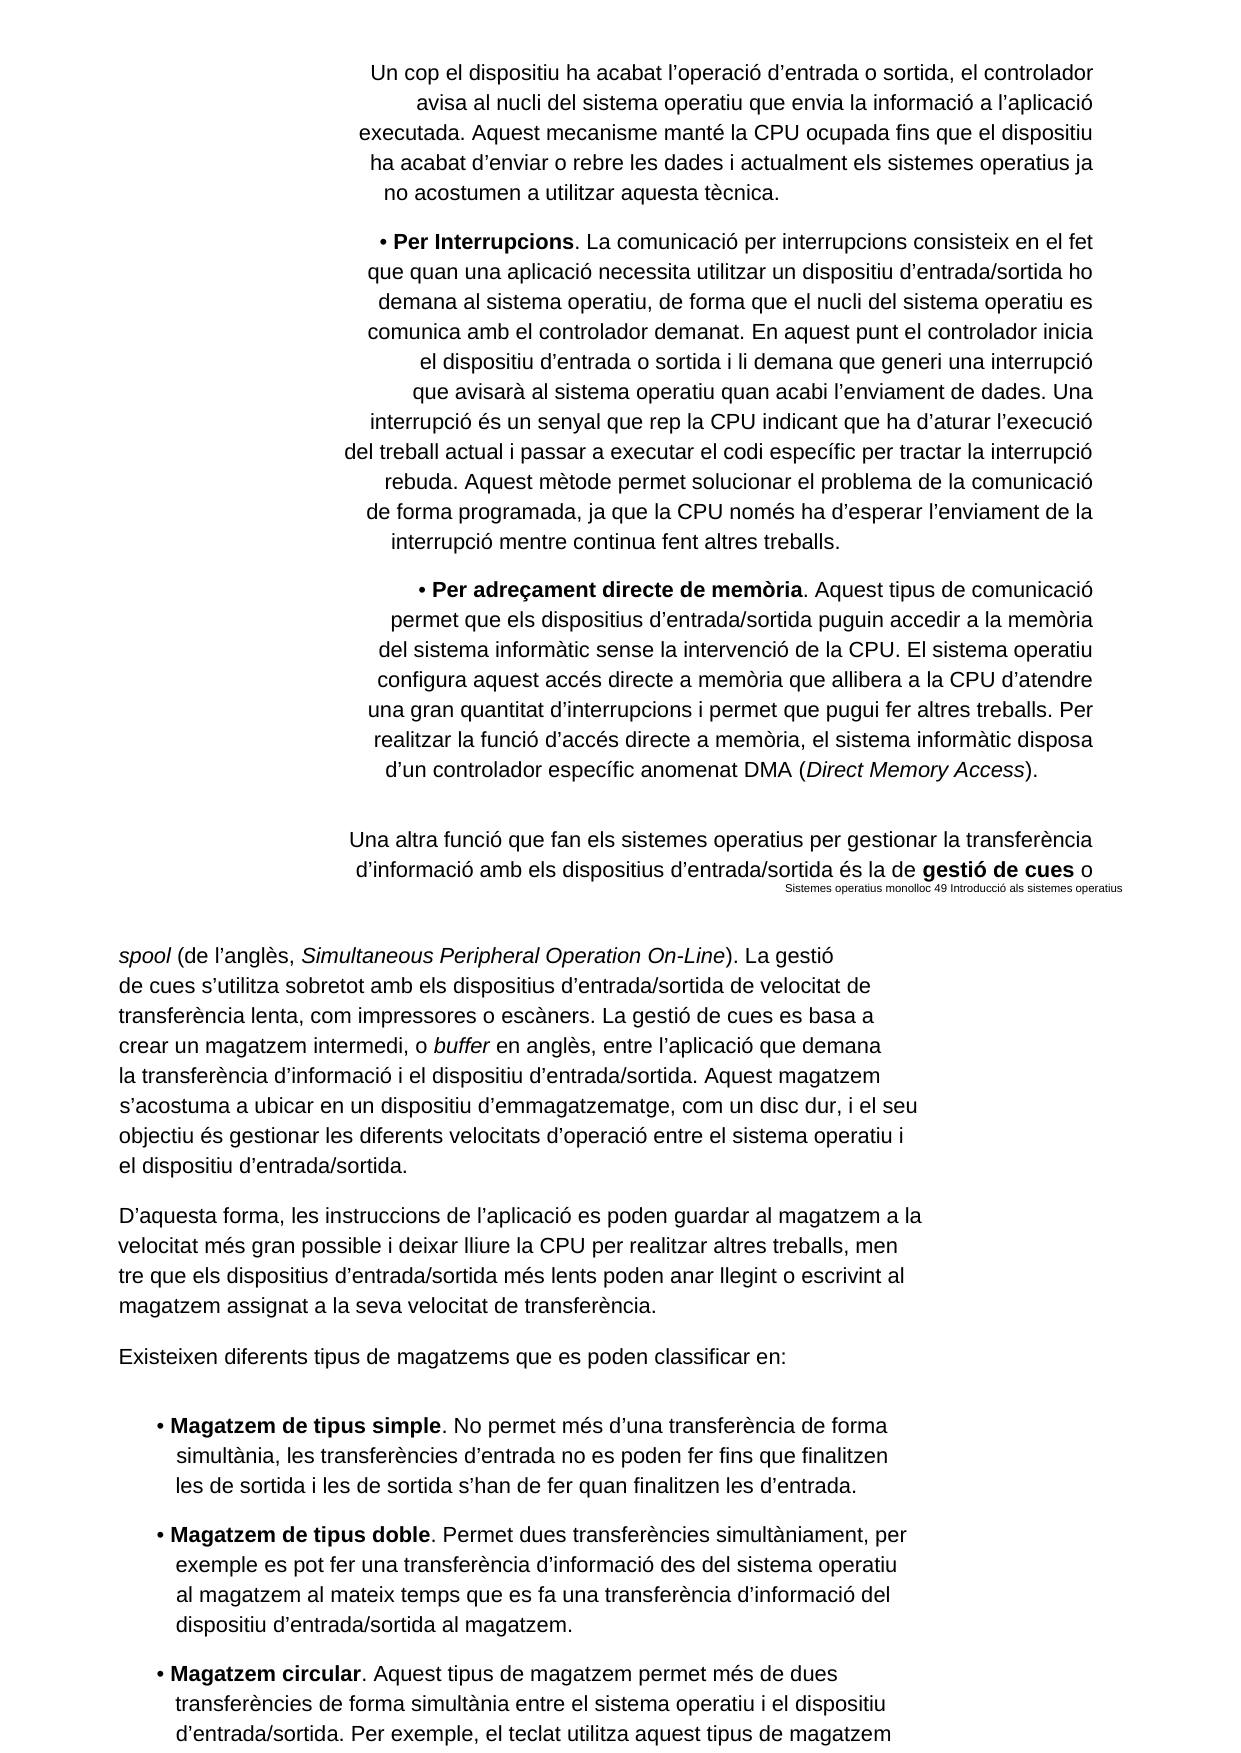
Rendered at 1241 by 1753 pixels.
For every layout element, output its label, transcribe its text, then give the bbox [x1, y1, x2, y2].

text crear un magatzem intermedi, o buffer en anglès, entre l’aplicació que demana [119, 1033, 1122, 1058]
text la transferència d’informació i el dispositiu d’entrada/sortida. Aquest magatzem [118, 1063, 1122, 1088]
text del sistema informàtic sense la intervenció de la CPU. El sistema operatiu [0, 637, 1093, 662]
text tre que els dispositius d’entrada/sortida més lents poden anar llegint o escrivint al [118, 1263, 1122, 1288]
text les de sortida i les de sortida s’han de fer quan finalitzen les d’entrada. [175, 1473, 1122, 1498]
text no acostumen a utilitzar aquesta tècnica. [0, 180, 780, 205]
text ha acabat d’enviar o rebre les dades i actualment els sistemes operatius ja [0, 150, 1093, 175]
text el dispositiu d’entrada o sortida i li demana que generi una interrupció [0, 349, 1093, 374]
text objectiu és gestionar les diferents velocitats d’operació entre el sistema operatiu i [119, 1123, 1122, 1148]
text permet que els dispositius d’entrada/sortida puguin accedir a la memòria [0, 607, 1093, 632]
text D’aquesta forma, les instruccions de l’aplicació es poden guardar al magatzem a la [118, 1203, 1122, 1228]
text Existeixen diferents tipus de magatzems que es poden classificar en: [118, 1344, 1122, 1369]
text • Magatzem circular. Aquest tipus de magatzem permet més de dues [156, 1660, 1122, 1686]
text Una altra funció que fan els sistemes operatius per gestionar la transferència [0, 827, 1093, 852]
text • Per adreçament directe de memòria. Aquest tipus de comunicació [0, 577, 1093, 602]
text al magatzem al mateix temps que es fa una transferència d’informació del [176, 1582, 1122, 1607]
text transferències de forma simultània entre el sistema operatiu i el dispositiu [175, 1690, 1122, 1716]
text d’un controlador específic anomenat DMA (Direct Memory Access). [0, 757, 1038, 782]
text • Magatzem de tipus doble. Permet dues transferències simultàniament, per [156, 1522, 1122, 1547]
text configura aquest accés directe a memòria que allibera a la CPU d’atendre [0, 667, 1093, 692]
text • Magatzem de tipus simple. No permet més d’una transferència de forma [156, 1413, 1122, 1438]
text que quan una aplicació necessita utilitzar un dispositiu d’entrada/sortida ho [0, 259, 1093, 284]
text comunica amb el controlador demanat. En aquest punt el controlador inicia [0, 319, 1093, 344]
text Sistemes operatius monolloc 49 Introducció als sistemes operatius [0, 882, 1123, 895]
text velocitat més gran possible i deixar lliure la CPU per realitzar altres treballs, men [118, 1233, 1122, 1258]
text simultània, les transferències d’entrada no es poden fer fins que finalitzen [176, 1443, 1122, 1468]
text Un cop el dispositiu ha acabat l’operació d’entrada o sortida, el controlador [0, 60, 1094, 85]
text rebuda. Aquest mètode permet solucionar el problema de la comunicació [0, 469, 1093, 494]
text d’informació amb els dispositius d’entrada/sortida és la de gestió de cues o [0, 857, 1093, 882]
text • Per Interrupcions. La comunicació per interrupcions consisteix en el fet [0, 229, 1093, 254]
text avisa al nucli del sistema operatiu que envia la informació a l’aplicació [0, 90, 1093, 115]
text de cues s’utilitza sobretot amb els dispositius d’entrada/sortida de velocitat de [119, 973, 1122, 998]
text spool (de l’anglès, Simultaneous Peripheral Operation On-Line). La gestió [118, 943, 1122, 968]
text una gran quantitat d’interrupcions i permet que pugui fer altres treballs. Per [0, 697, 1094, 722]
text executada. Aquest mecanisme manté la CPU ocupada fins que el dispositiu [0, 120, 1093, 145]
text transferència lenta, com impressores o escàners. La gestió de cues es basa a [118, 1003, 1122, 1028]
text que avisarà al sistema operatiu quan acabi l’enviament de dades. Una [0, 379, 1093, 404]
text magatzem assignat a la seva velocitat de transferència. [118, 1293, 1122, 1318]
text demana al sistema operatiu, de forma que el nucli del sistema operatiu es [0, 289, 1093, 314]
text interrupció és un senyal que rep la CPU indicant que ha d’aturar l’execució [0, 409, 1093, 434]
text interrupció mentre continua fent altres treballs. [0, 529, 841, 554]
text realitzar la funció d’accés directe a memòria, el sistema informàtic disposa [0, 727, 1093, 752]
text dispositiu d’entrada/sortida al magatzem. [176, 1612, 1122, 1637]
text el dispositiu d’entrada/sortida. [119, 1153, 1122, 1178]
text exemple es pot fer una transferència d’informació des del sistema operatiu [175, 1552, 1122, 1577]
text d’entrada/sortida. Per exemple, el teclat utilitza aquest tipus de magatzem [176, 1720, 1122, 1746]
text s’acostuma a ubicar en un dispositiu d’emmagatzematge, com un disc dur, i el seu [119, 1093, 1122, 1118]
text de forma programada, ja que la CPU només ha d’esperar l’enviament de la [0, 499, 1093, 524]
text del treball actual i passar a executar el codi específic per tractar la interrupció [0, 439, 1093, 464]
